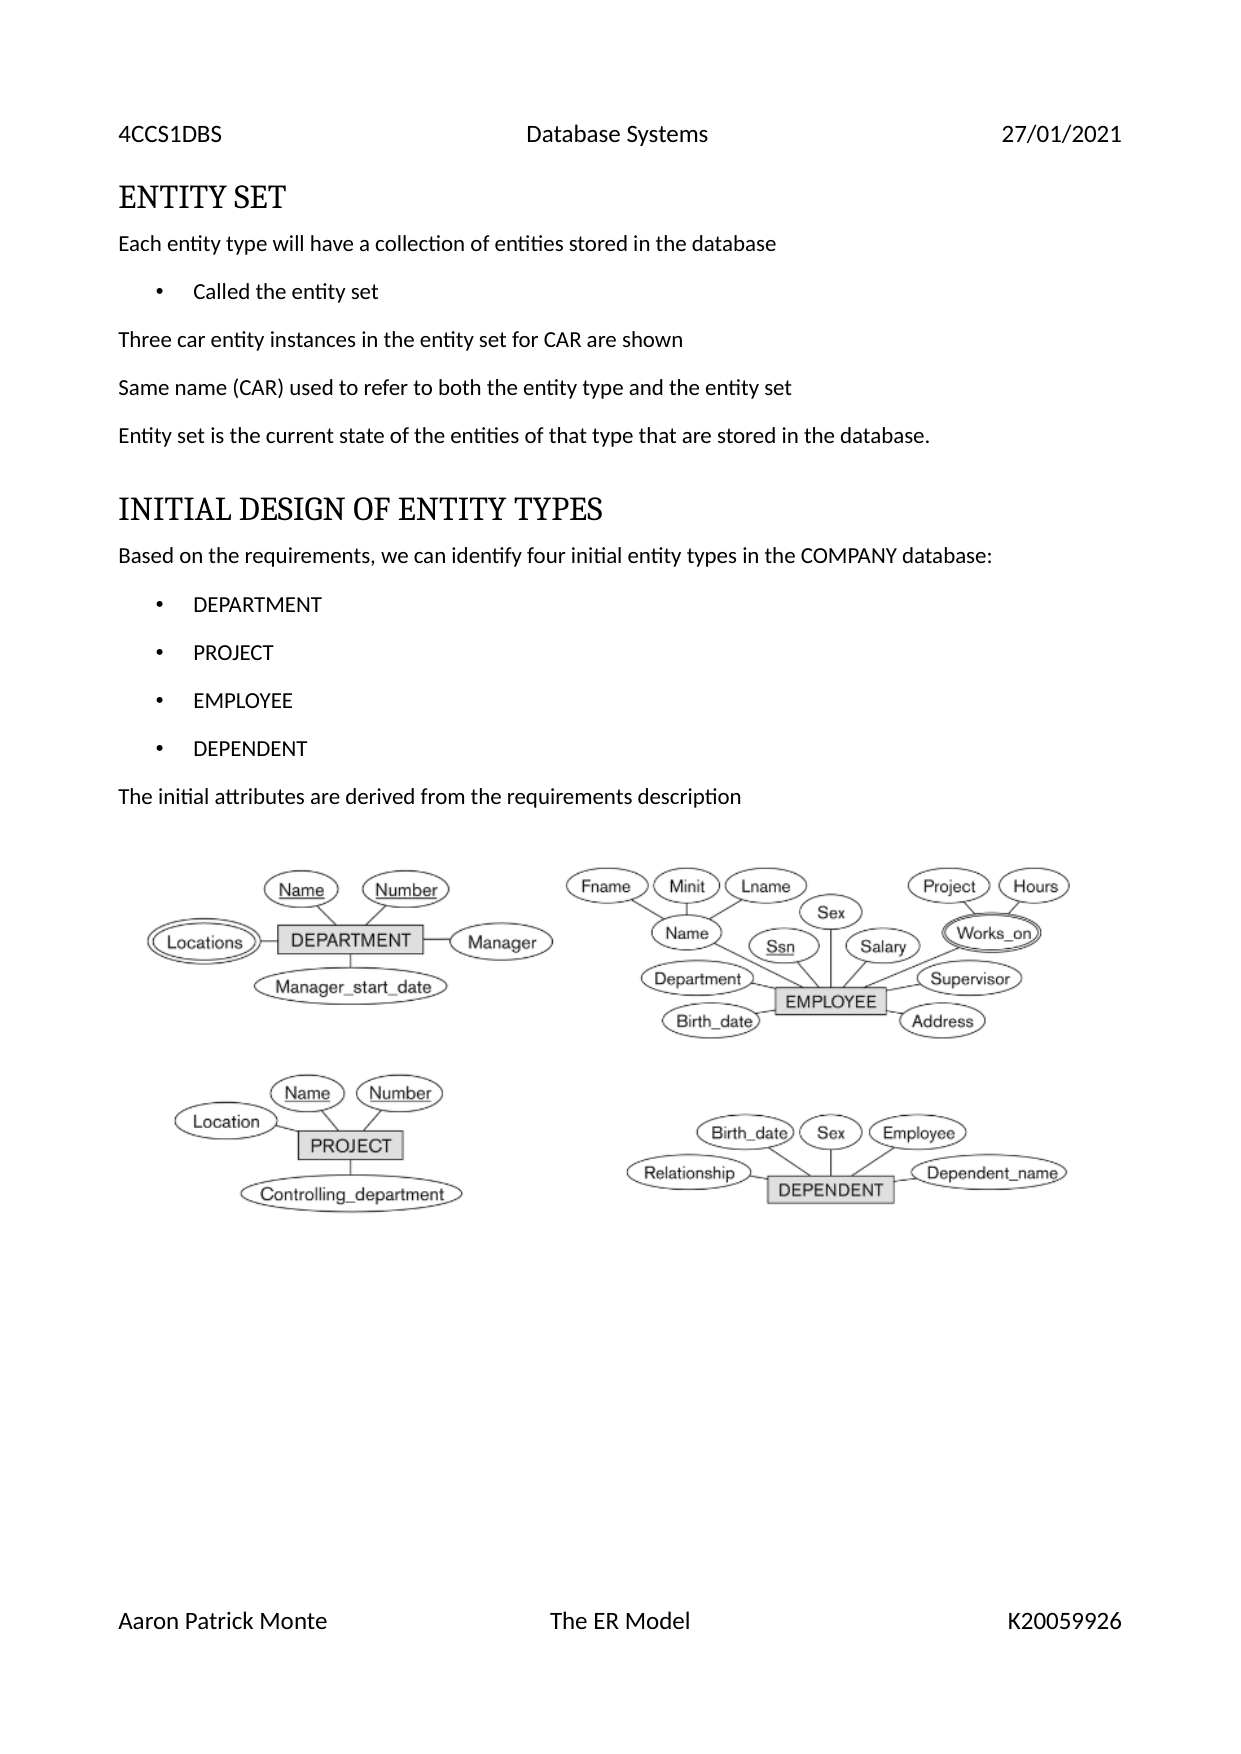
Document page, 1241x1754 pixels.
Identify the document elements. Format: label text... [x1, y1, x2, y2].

picture [118, 829, 1123, 1247]
list PROJECT [156, 638, 1122, 666]
subtitle Entity set [118, 178, 1122, 217]
list DEPARTMENT [156, 590, 1122, 618]
text The initial attributes are derived from the requirements description [118, 782, 1122, 810]
list EMPLOYEE [156, 686, 1122, 714]
list DEPENDENT [156, 734, 1122, 762]
list Called the entity set [156, 277, 1122, 305]
text Entity set is the current state of the entities of that type that are stored in the database. [118, 422, 1122, 450]
text Based on the requirements, we can identify four initial entity types in the COMPANY database: [118, 542, 1122, 570]
text Each entity type will have a collection of entities stored in the database [118, 229, 1122, 257]
text Three car entity instances in the entity set for CAR are shown [118, 325, 1122, 353]
text Same name (CAR) used to refer to both the entity type and the entity set [118, 373, 1122, 402]
subtitle Initial design of entity types [118, 491, 1122, 529]
